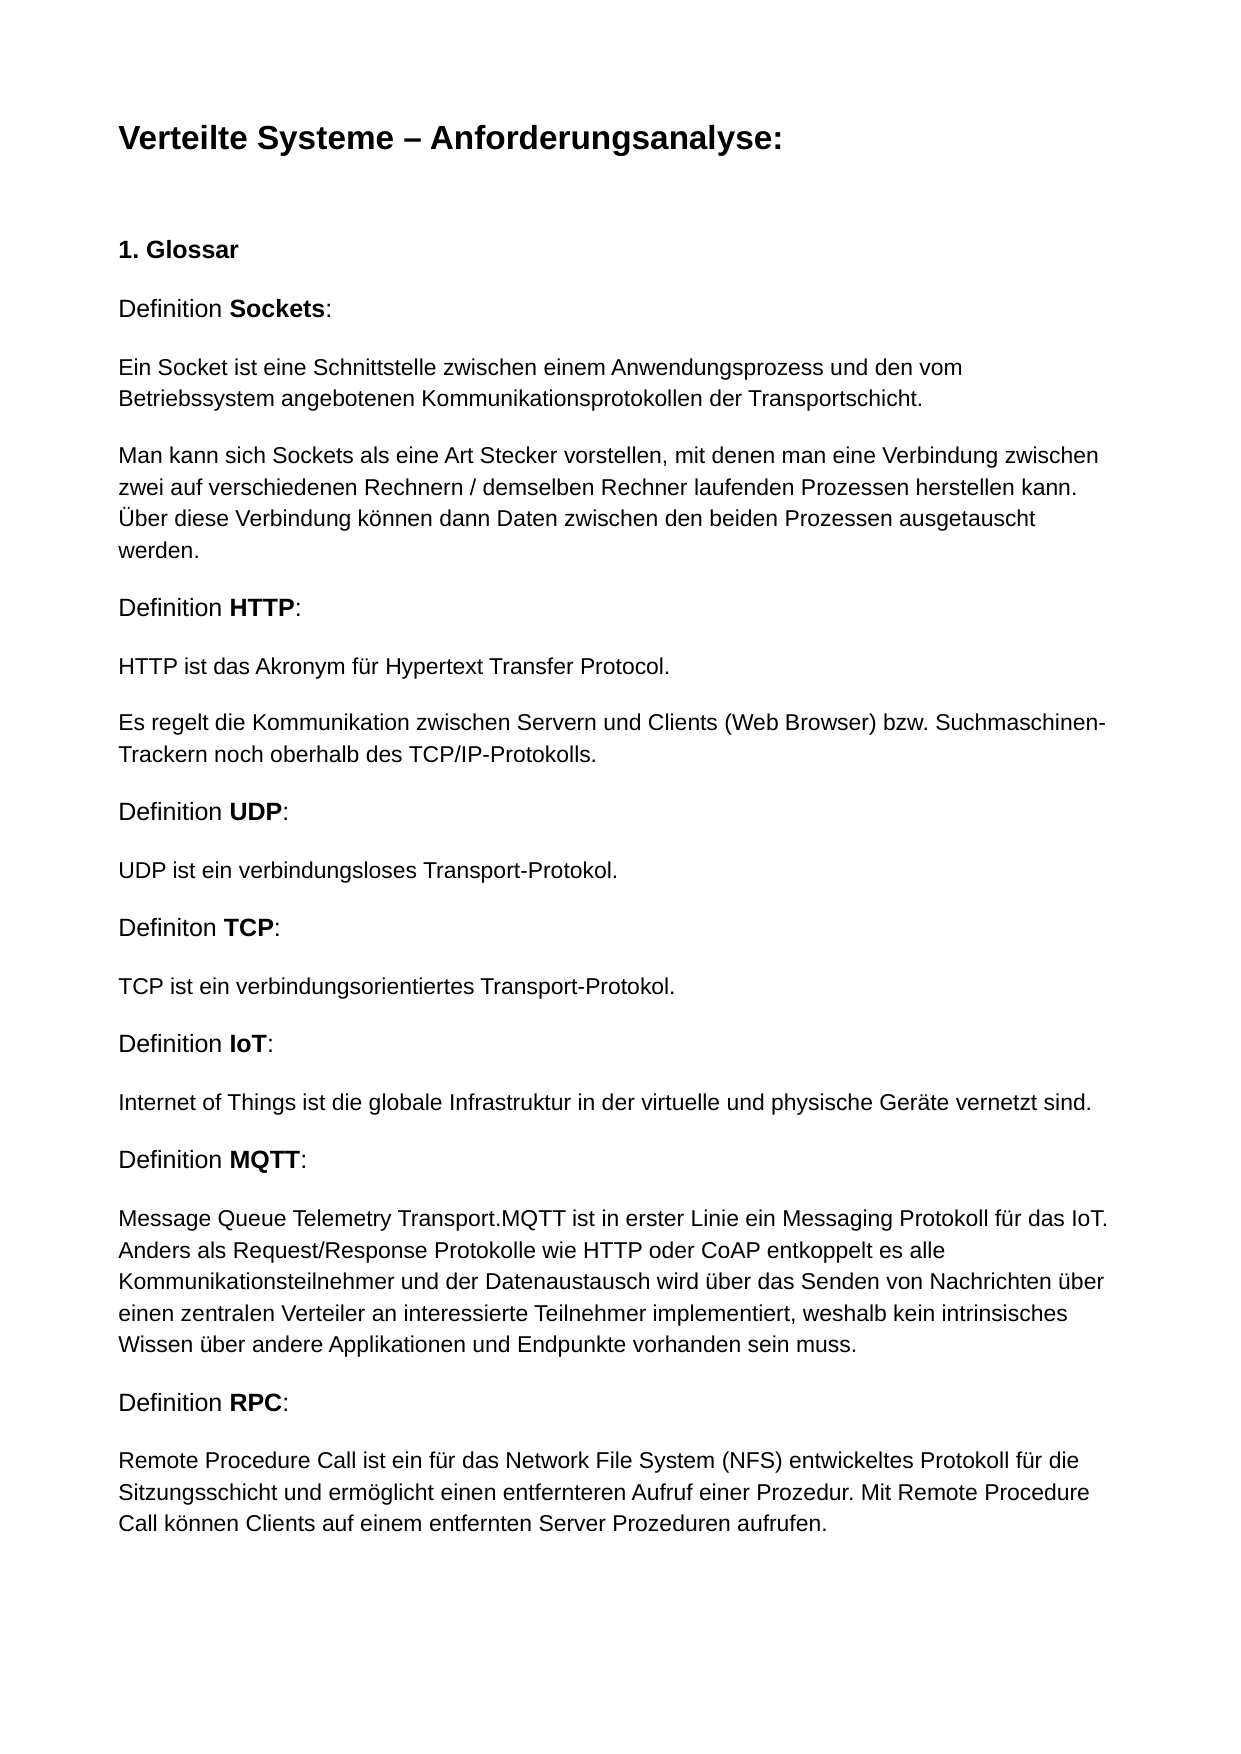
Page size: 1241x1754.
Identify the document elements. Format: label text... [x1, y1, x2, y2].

text UDP ist ein verbindungsloses Transport-Protokol. [118, 857, 1122, 883]
text Definition IoT: [118, 1029, 1122, 1058]
text Definition MQTT: [118, 1146, 1122, 1174]
text Definiton TCP: [118, 913, 1122, 942]
text 1. Glossar [118, 235, 1122, 264]
text Remote Procedure Call ist ein für das Network File System (NFS) entwickeltes Protokoll für die Sitzungsschicht und ermöglicht einen entfernteren Aufruf einer Prozedur. Mit Remote Procedure Call können Clients auf einem entfernten Server Prozeduren aufrufen. [118, 1447, 1122, 1537]
text Message Queue Telemetry Transport.MQTT ist in erster Linie ein Messaging Protokoll für das IoT. Anders als Request/Response Protokolle wie HTTP oder CoAP entkoppelt es alle Kommunikationsteilnehmer und der Datenaustausch wird über das Senden von Nachrichten über einen zentralen Verteiler an interessierte Teilnehmer implementiert, weshalb kein intrinsisches Wissen über andere Applikationen und Endpunkte vorhanden sein muss. [118, 1205, 1122, 1358]
text Man kann sich Sockets als eine Art Stecker vorstellen, mit denen man eine Verbindung zwischen zwei auf verschiedenen Rechnern / demselben Rechner laufenden Prozessen herstellen kann. Über diese Verbindung können dann Daten zwischen den beiden Prozessen ausgetauscht werden. [118, 442, 1122, 563]
text HTTP ist das Akronym für Hypertext Transfer Protocol. [118, 653, 1122, 679]
text Definition UDP: [118, 797, 1122, 826]
text Ein Socket ist eine Schnittstelle zwischen einem Anwendungsprozess und den vom Betriebssystem angebotenen Kommunikationsprotokollen der Transportschicht. [118, 354, 1122, 412]
text Definition Sockets: [118, 294, 1122, 323]
text Definition RPC: [118, 1388, 1122, 1417]
text Verteilte Systeme – Anforderungsanalyse: [118, 118, 1122, 157]
text Definition HTTP: [118, 593, 1122, 622]
text Es regelt die Kommunikation zwischen Servern und Clients (Web Browser) bzw. Suchmaschinen-Trackern noch oberhalb des TCP/IP-Protokolls. [118, 709, 1122, 767]
text TCP ist ein verbindungsorientiertes Transport-Protokol. [118, 973, 1122, 999]
text Internet of Things ist die globale Infrastruktur in der virtuelle und physische Geräte vernetzt sind. [118, 1089, 1122, 1115]
